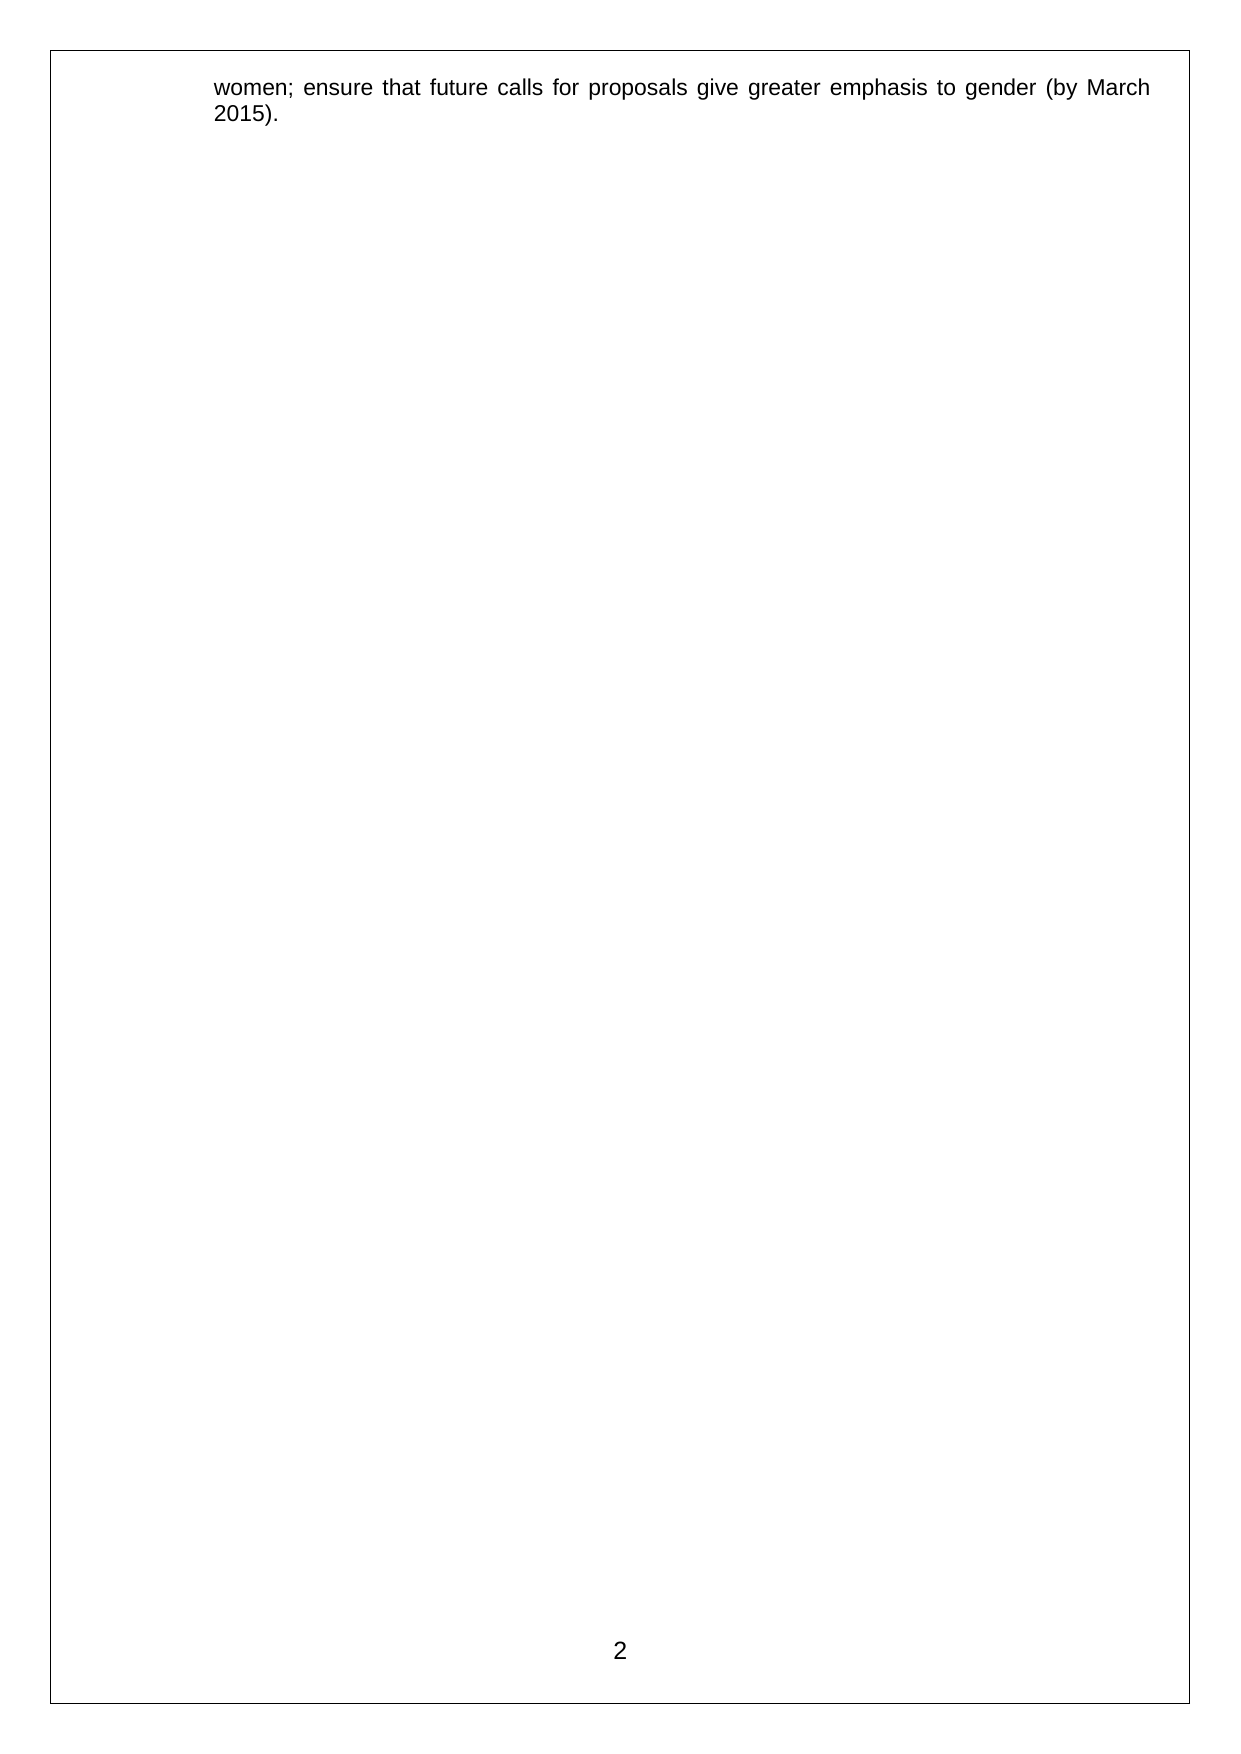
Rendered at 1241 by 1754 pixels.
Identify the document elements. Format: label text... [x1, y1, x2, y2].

list women; ensure that future calls for proposals give greater emphasis to gender (by March 2015). [176, 74, 1152, 127]
